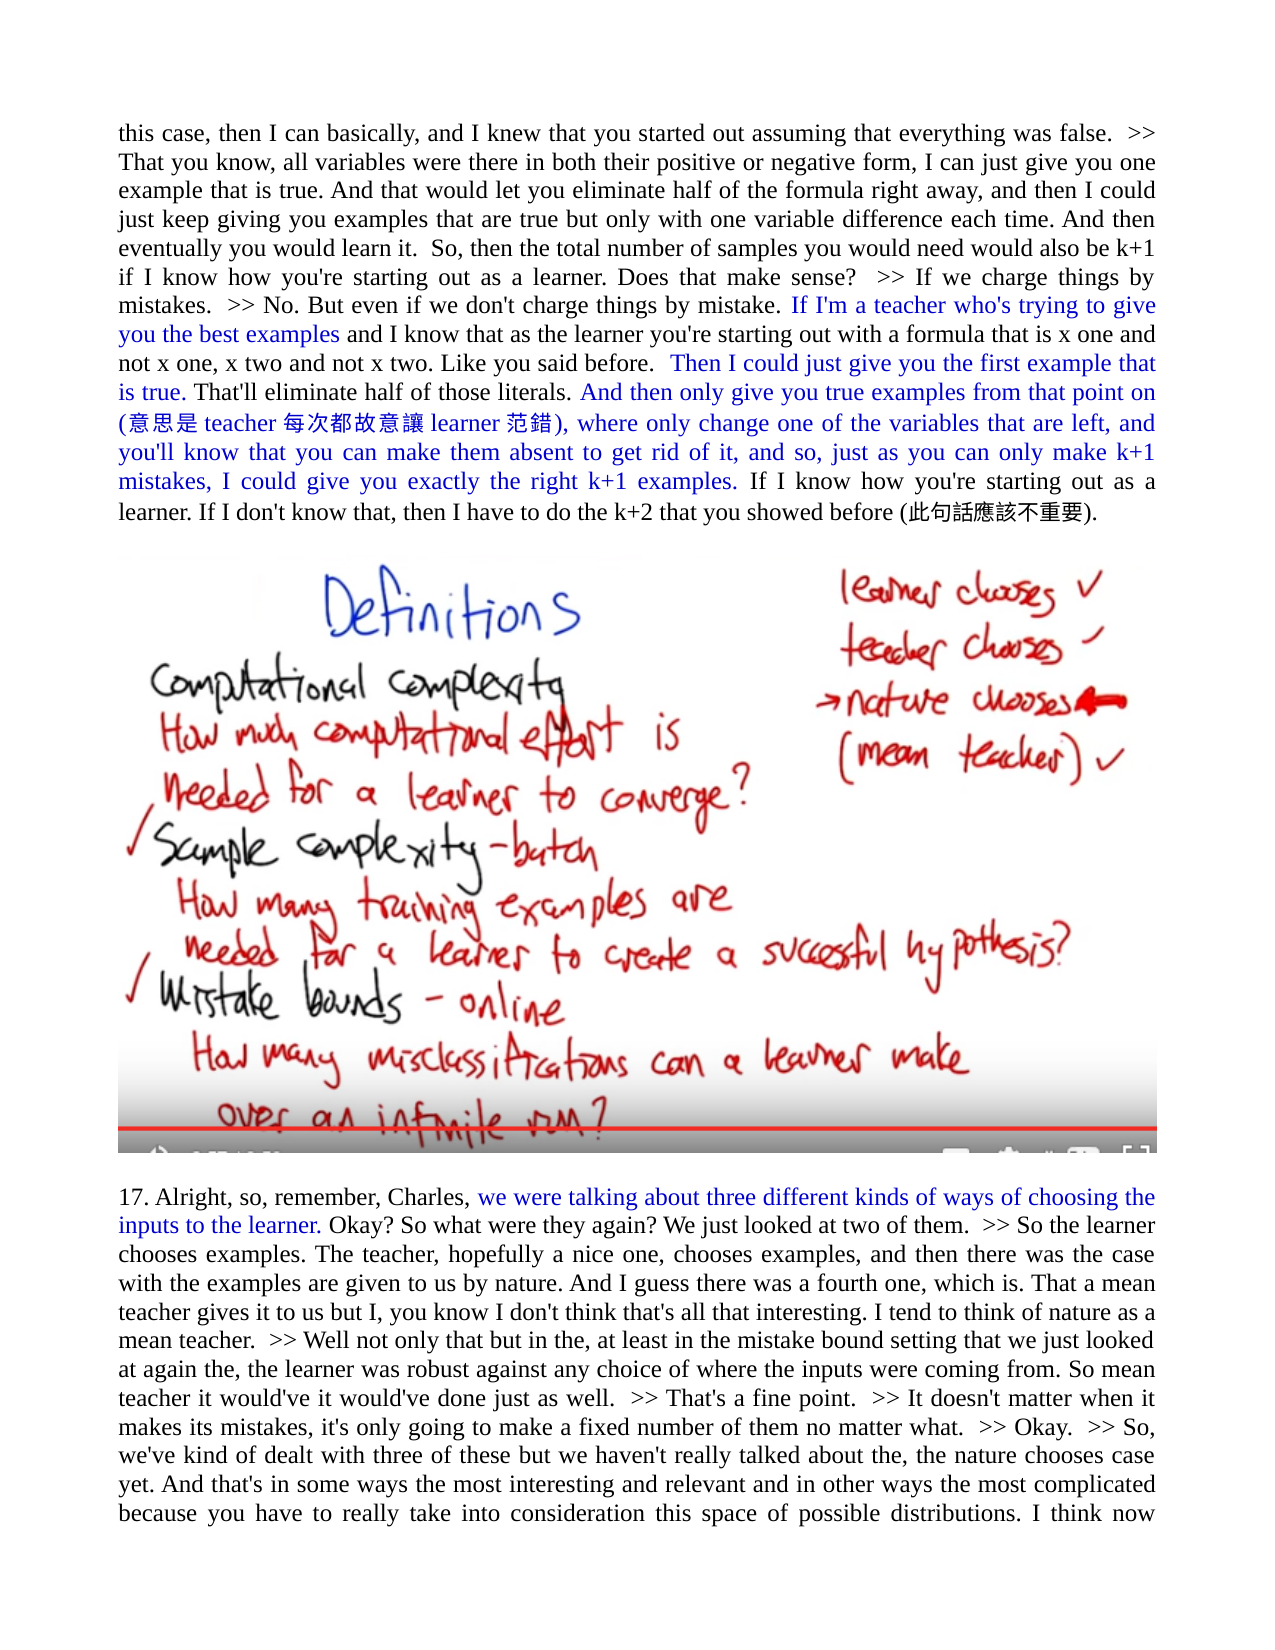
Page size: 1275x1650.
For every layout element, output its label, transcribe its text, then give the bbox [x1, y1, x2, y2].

picture [118, 555, 1157, 1153]
text this case, then I can basically, and I knew that you started out assuming that everything was false. >> That you know, all variables were there in both their positive or negative form, I can just give you one example that is true. And that would let you eliminate half of the formula right away, and then I could just keep giving you examples that are true but only with one variable difference each time. And then eventually you would learn it. So, then the total number of samples you would need would also be k+1 if I know how you're starting out as a learner. Does that make sense? >> If we charge things by mistakes. >> No. But even if we don't charge things by mistake. If I'm a teacher who's trying to give you the best examples and I know that as the learner you're starting out with a formula that is x one and not x one, x two and not x two. Like you said before. Then I could just give you the first example that is true. That'll eliminate half of those literals. And then only give you true examples from that point on (意思是teacher每次都故意讓learner范錯), where only change one of the variables that are left, and you'll know that you can make them absent to get rid of it, and so, just as you can only make k+1 mistakes, I could give you exactly the right k+1 examples. If I know how you're starting out as a learner. If I don't know that, then I have to do the k+2 that you showed before (此句話應該不重要). [118, 118, 1157, 526]
text 17. Alright, so, remember, Charles, we were talking about three different kinds of ways of choosing the inputs to the learner. Okay? So what were they again? We just looked at two of them. >> So the learner chooses examples. The teacher, hopefully a nice one, chooses examples, and then there was the case with the examples are given to us by nature. And I guess there was a fourth one, which is. That a mean teacher gives it to us but I, you know I don't think that's all that interesting. I tend to think of nature as a mean teacher. >> Well not only that but in the, at least in the mistake bound setting that we just looked at again the, the learner was robust against any choice of where the inputs were coming from. So mean teacher it would've it would've done just as well. >> That's a fine point. >> It doesn't matter when it makes its mistakes, it's only going to make a fixed number of them no matter what. >> Okay. >> So, we've kind of dealt with three of these but we haven't really talked about the, the nature chooses case yet. And that's in some ways the most interesting and relevant and in other ways the most complicated because you have to really take into consideration this space of possible distributions. I think now [118, 1182, 1157, 1527]
